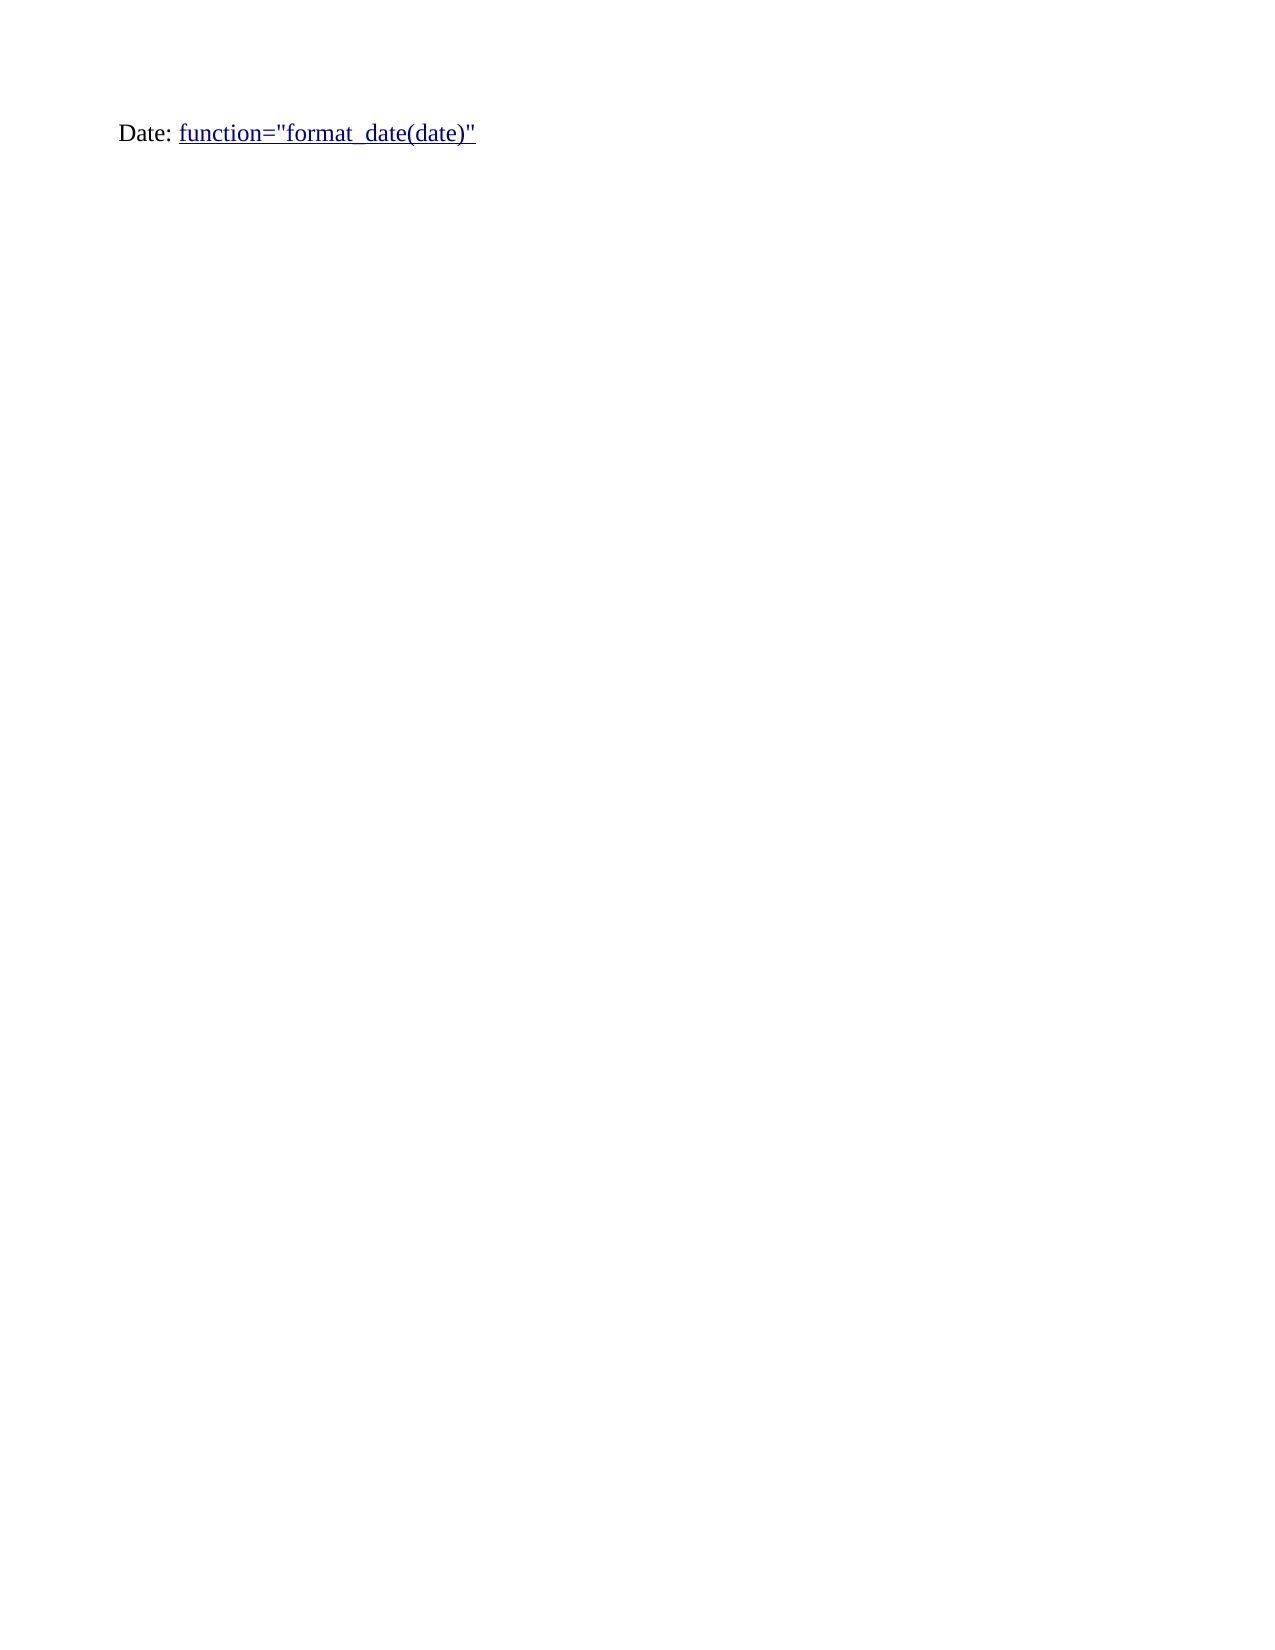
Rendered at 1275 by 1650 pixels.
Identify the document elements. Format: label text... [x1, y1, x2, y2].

text Date: function="format_date(date)" [118, 118, 1157, 147]
